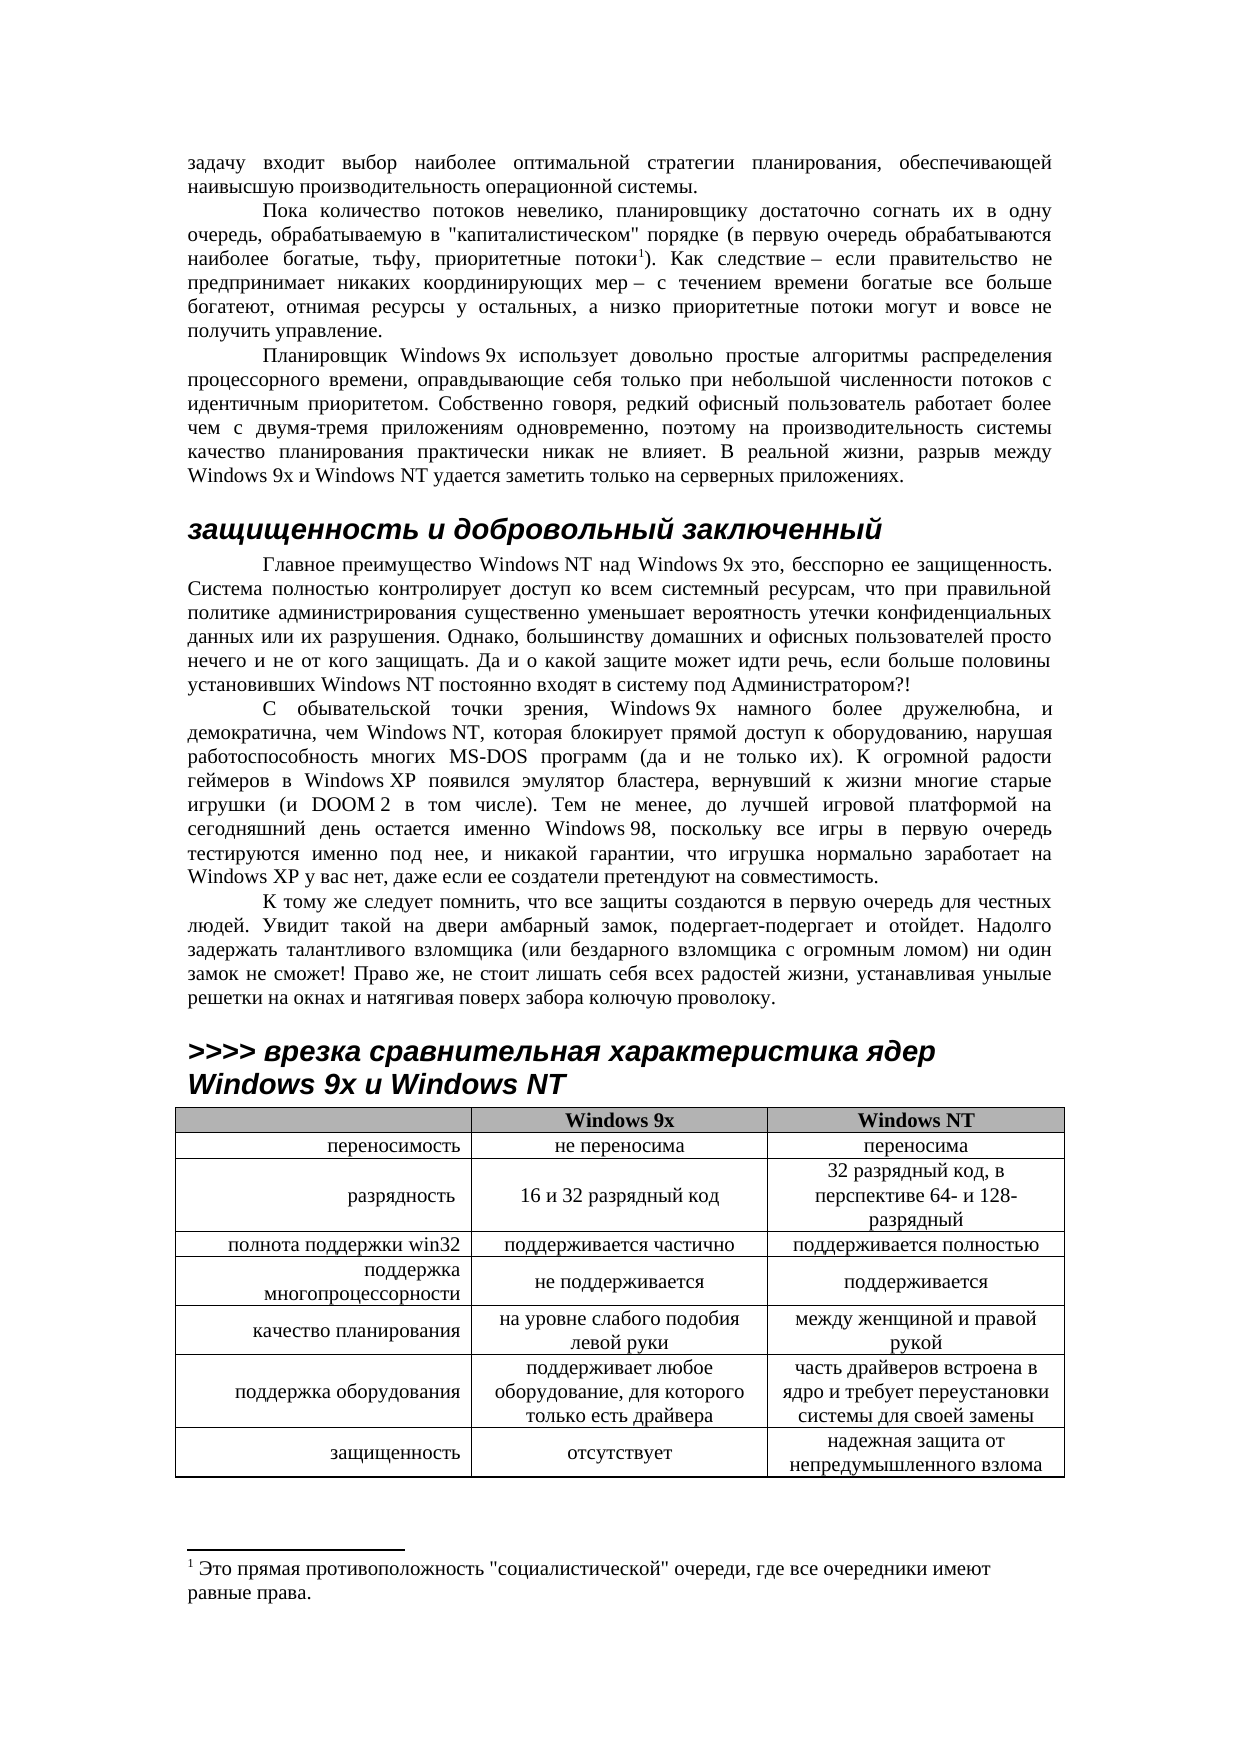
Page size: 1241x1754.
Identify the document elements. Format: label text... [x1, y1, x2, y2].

table_cell 16 и 32 разрядный код [472, 1159, 767, 1231]
table_cell поддерживается полностью [768, 1232, 1064, 1256]
table_cell переносимость [176, 1133, 471, 1157]
text К тому же следует помнить, что все защиты создаются в первую очередь для честных людей. Увидит такой на двери амбарный замок, подергает-подергает и отойдет. Надолго задержать талантливого взломщика (или бездарного взломщика с огромным ломом) ни один замок не сможет! Право же, не стоит лишать себя всех радостей жизни, устанавливая унылые решетки на окнах и натягивая поверх забора колючую проволоку. [187, 888, 1053, 1009]
text Пока количество потоков невелико, планировщику достаточно согнать их в одну очередь, обрабатываемую в "капиталистическом" порядке (в первую очередь обрабатываются наиболее богатые, тьфу, приоритетные потоки). Как следствие – если правительство не предпринимает никаких координирующих мер – с течением времени богатые все больше богатеют, отнимая ресурсы у остальных, а низко приоритетные потоки могут и вовсе не получить управление. [187, 198, 1053, 342]
table_header Windows 9x [472, 1108, 767, 1132]
text Главное преимущество Windows NT над Windows 9x это, бесспорно ее защищенность. Система полностью контролирует доступ ко всем системный ресурсам, что при правильной политике администрирования существенно уменьшает вероятность утечки конфиденциальных данных или их разрушения. Однако, большинству домашних и офисных пользователей просто нечего и не от кого защищать. Да и о какой защите может идти речь, если больше половины установивших Windows NT постоянно входят в систему под Администратором?! [187, 552, 1053, 696]
table_cell надежная защита от непредумышленного взлома [768, 1428, 1064, 1476]
table_cell полнота поддержки win32 [176, 1232, 471, 1256]
table_cell 32 разрядный код, в перспективе 64- и 128-разрядный [768, 1159, 1064, 1231]
table_cell отсутствует [472, 1428, 767, 1476]
table_cell переносима [768, 1133, 1064, 1157]
table_cell поддержка оборудования [176, 1355, 471, 1427]
table_cell поддержка многопроцессорности [176, 1257, 471, 1305]
text задачу входит выбор наиболее оптимальной стратегии планирования, обеспечивающей наивысшую производительность операционной системы. [187, 150, 1053, 198]
table_cell не переносима [472, 1133, 767, 1157]
table_header Windows NT [768, 1108, 1064, 1132]
table_cell поддерживается частично [472, 1232, 767, 1256]
text Это прямая противоположность "социалистической" очереди, где все очередники имеют равные права. [187, 1556, 1053, 1604]
table_cell не поддерживается [472, 1257, 767, 1305]
table_cell на уровне слабого подобия левой руки [472, 1306, 767, 1354]
table_cell защищенность [176, 1428, 471, 1476]
subtitle защищенность и добровольный заключенный [187, 512, 1053, 545]
table_cell часть драйверов встроена в ядро и требует переустановки системы для своей замены [768, 1355, 1064, 1427]
subtitle >>>> врезка сравнительная характеристика ядер Windows 9x и Windows NT [187, 1034, 1053, 1101]
table_header [176, 1108, 471, 1132]
table_cell качество планирования [176, 1306, 471, 1354]
text Планировщик Windows 9x использует довольно простые алгоритмы распределения процессорного времени, оправдывающие себя только при небольшой численности потоков с идентичным приоритетом. Собственно говоря, редкий офисный пользователь работает более чем с двумя-тремя приложениям одновременно, поэтому на производительность системы качество планирования практически никак не влияет. В реальной жизни, разрыв между Windows 9x и Windows NT удается заметить только на серверных приложениях. [187, 342, 1053, 487]
table_cell разрядность [176, 1159, 471, 1231]
text С обывательской точки зрения, Windows 9x намного более дружелюбна, и демократична, чем Windows NT, которая блокирует прямой доступ к оборудованию, нарушая работоспособность многих MS-DOS программ (да и не только их). К огромной радости геймеров в Windows XP появился эмулятор бластера, вернувший к жизни многие старые игрушки (и DOOM 2 в том числе). Тем не менее, до лучшей игровой платформой на сегодняшний день остается именно Windows 98, поскольку все игры в первую очередь тестируются именно под нее, и никакой гарантии, что игрушка нормально заработает на Windows XP у вас нет, даже если ее создатели претендуют на совместимость. [187, 696, 1053, 888]
table_cell поддерживается [768, 1257, 1064, 1305]
table_cell между женщиной и правой рукой [768, 1306, 1064, 1354]
table_cell поддерживает любое оборудование, для которого только есть драйвера [472, 1355, 767, 1427]
